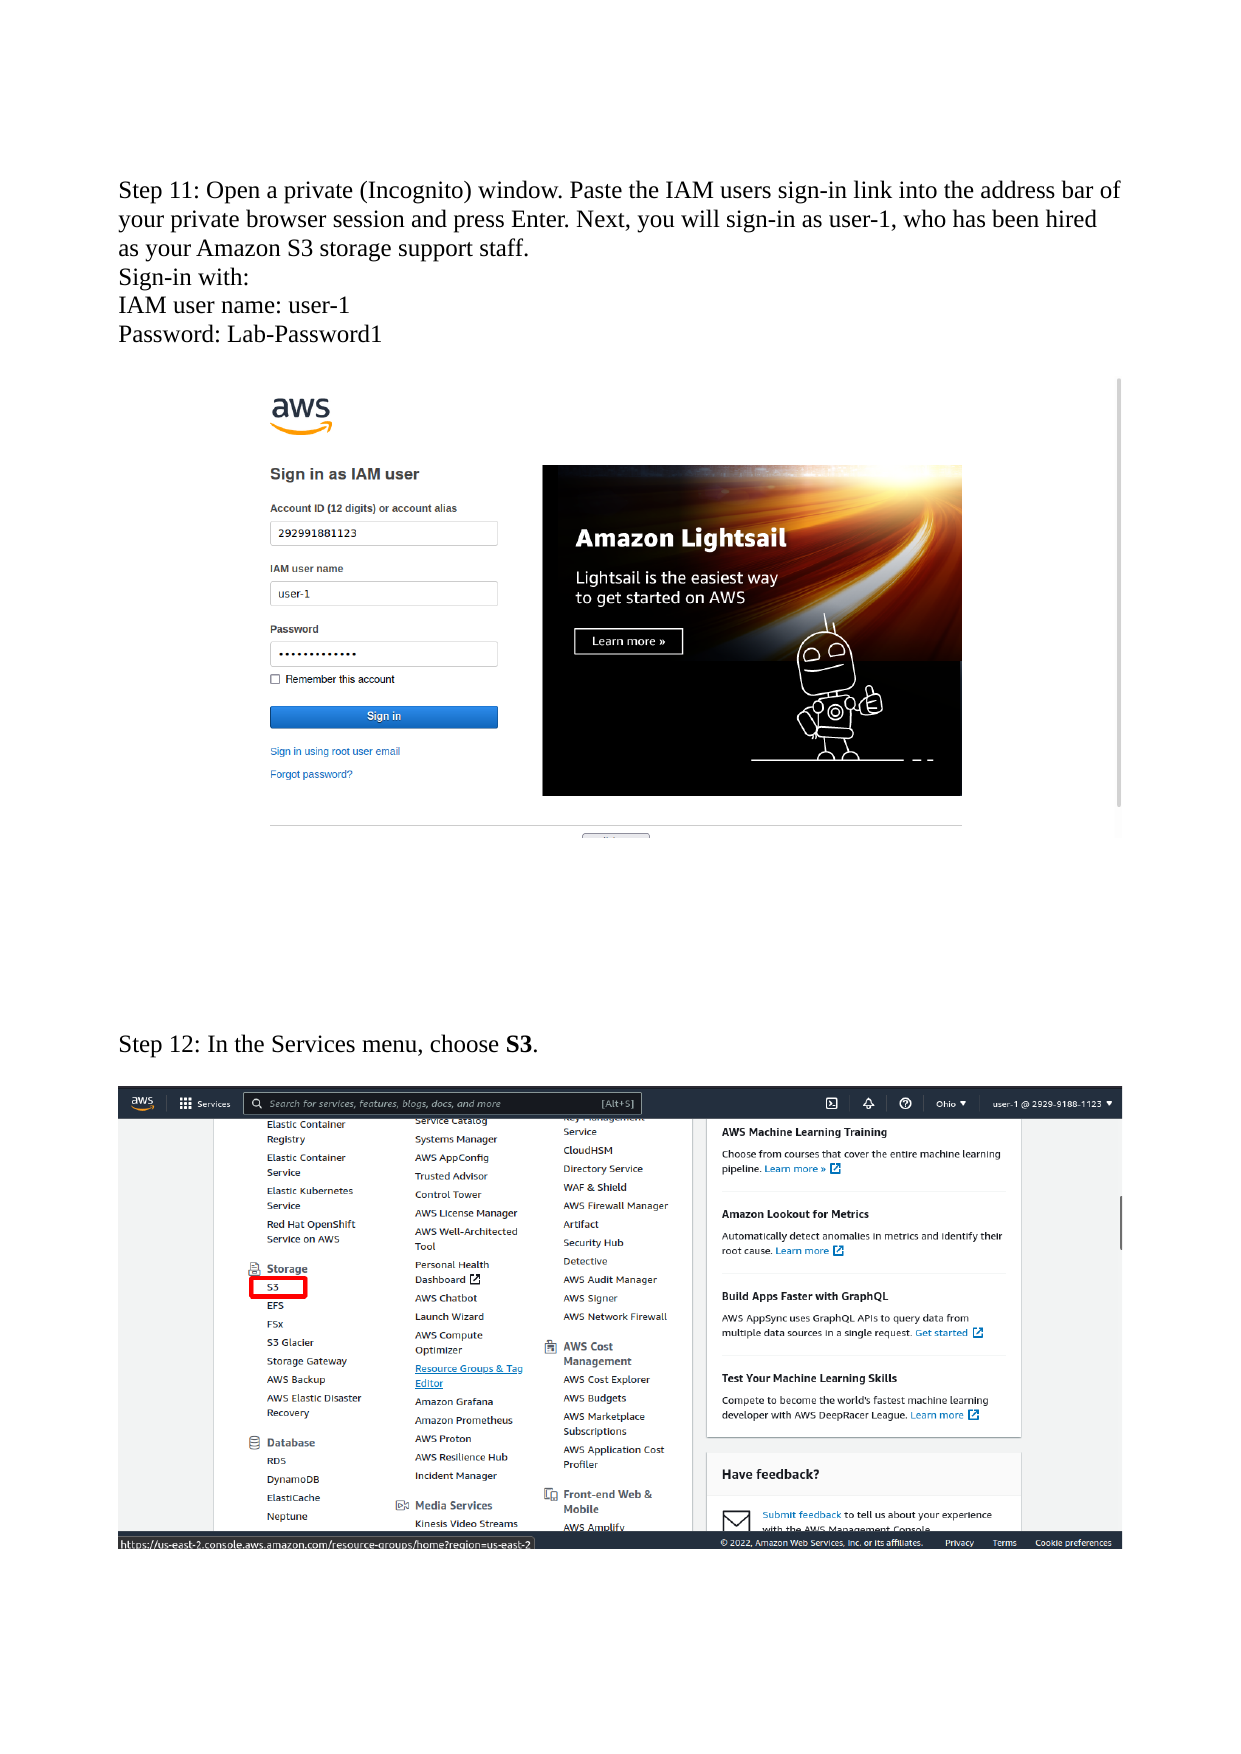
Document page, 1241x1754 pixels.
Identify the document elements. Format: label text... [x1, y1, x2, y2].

text Password: Lab-Password1 [118, 319, 1122, 348]
picture [118, 376, 1123, 838]
text IAM user name: user-1 [118, 291, 1122, 319]
text Step 11: Open a private (Incognito) window. Paste the IAM users sign-in link into the address bar of your private browser session and press Enter. Next, you will sign-in as user-1, who has been hired as your Amazon S3 storage support staff. [118, 176, 1122, 262]
text Step 12: In the Services menu, choose S3. [118, 1029, 1122, 1058]
picture [118, 1086, 1123, 1549]
text Sign-in with: [118, 262, 1122, 291]
